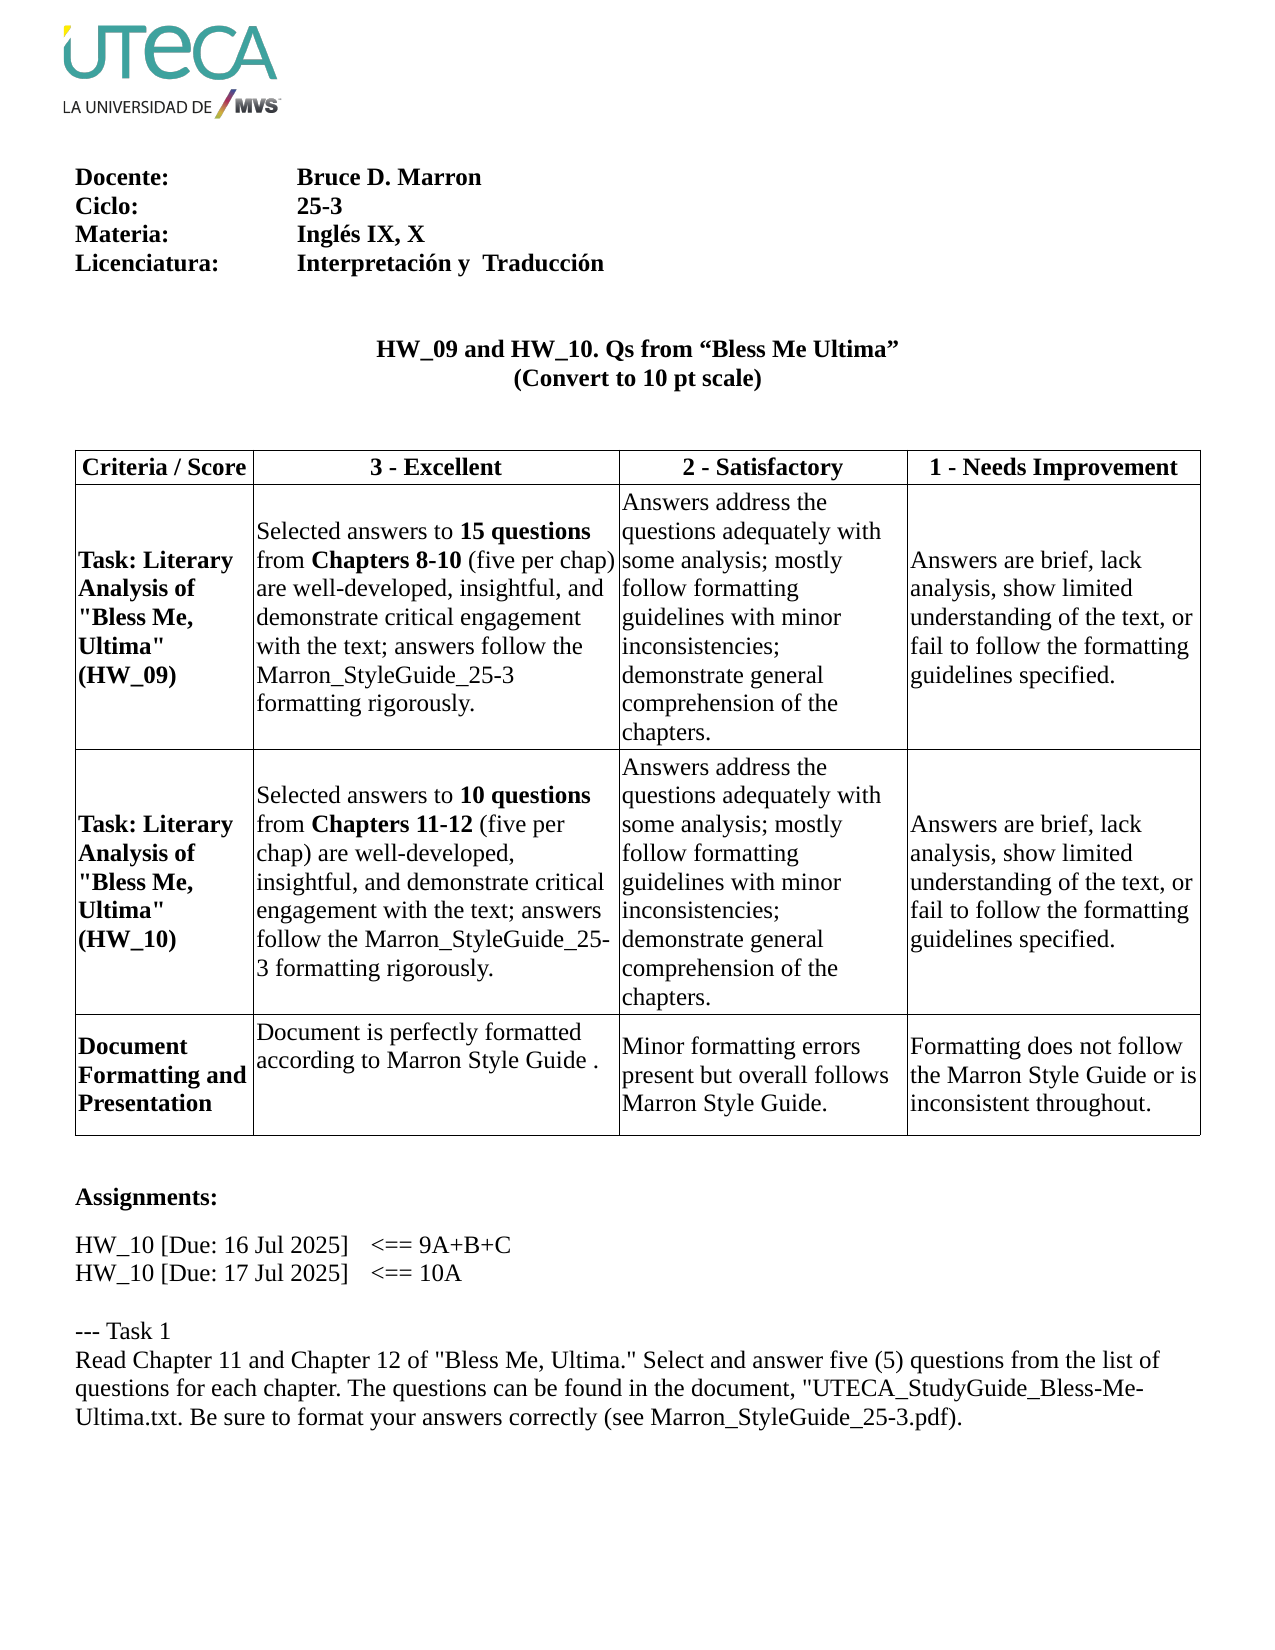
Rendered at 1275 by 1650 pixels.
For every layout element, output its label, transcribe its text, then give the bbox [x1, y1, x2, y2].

text Assignments: [75, 1182, 1200, 1211]
table_cell Selected answers to 10 questions from Chapters 11-12 (five per chap) are well-developed, insightful, and demonstrate critical engagement with the text; answers follow the Marron_StyleGuide_25-3 formatting rigorously. [254, 750, 619, 1013]
table_cell Formatting does not follow the Marron Style Guide or is inconsistent throughout. [908, 1015, 1200, 1134]
table_cell Selected answers to 15 questions from Chapters 8-10 (five per chap) are well-developed, insightful, and demonstrate critical engagement with the text; answers follow the Marron_StyleGuide_25-3 formatting rigorously. [254, 485, 619, 749]
table_cell Minor formatting errors present but overall follows Marron Style Guide. [620, 1015, 907, 1134]
table_cell Answers address the questions adequately with some analysis; mostly follow formatting guidelines with minor inconsistencies; demonstrate general comprehension of the chapters. [620, 750, 907, 1013]
table_header 1 - Needs Improvement [908, 451, 1200, 484]
table_header 3 - Excellent [254, 451, 619, 484]
table_cell Answers are brief, lack analysis, show limited understanding of the text, or fail to follow the formatting guidelines specified. [908, 485, 1200, 749]
text (Convert to 10 pt scale) [75, 363, 1200, 392]
text Ciclo: 25-3 [75, 191, 1200, 219]
text HW_10 [Due: 17 Jul 2025] <== 10A [75, 1258, 1200, 1287]
text HW_10 [Due: 16 Jul 2025] <== 9A+B+C [75, 1230, 1200, 1258]
text Materia: Inglés IX, X [75, 219, 1200, 248]
table_cell Document Formatting and Presentation [76, 1015, 253, 1134]
picture [61, 21, 284, 123]
text HW_09 and HW_10. Qs from “Bless Me Ultima” [75, 334, 1200, 363]
text --- Task 1 [75, 1316, 1200, 1345]
table_header Criteria / Score [76, 451, 253, 484]
table_header 2 - Satisfactory [620, 451, 907, 484]
text Read Chapter 11 and Chapter 12 of "Bless Me, Ultima." Select and answer five (5) questions from the list of questions for each chapter. The questions can be found in the document, "UTECA_StudyGuide_Bless-Me-Ultima.txt. Be sure to format your answers correctly (see Marron_StyleGuide_25-3.pdf). [75, 1345, 1200, 1431]
table_cell Answers are brief, lack analysis, show limited understanding of the text, or fail to follow the formatting guidelines specified. [908, 750, 1200, 1013]
text Docente: Bruce D. Marron [75, 162, 1200, 191]
table_cell Task: Literary Analysis of "Bless Me, Ultima" (HW_09) [76, 485, 253, 749]
table_cell Document is perfectly formatted according to Marron Style Guide . [254, 1015, 619, 1134]
table_cell Task: Literary Analysis of "Bless Me, Ultima" (HW_10) [76, 750, 253, 1013]
text Licenciatura: Interpretación y Traducción [75, 248, 1200, 277]
table_cell Answers address the questions adequately with some analysis; mostly follow formatting guidelines with minor inconsistencies; demonstrate general comprehension of the chapters. [620, 485, 907, 749]
